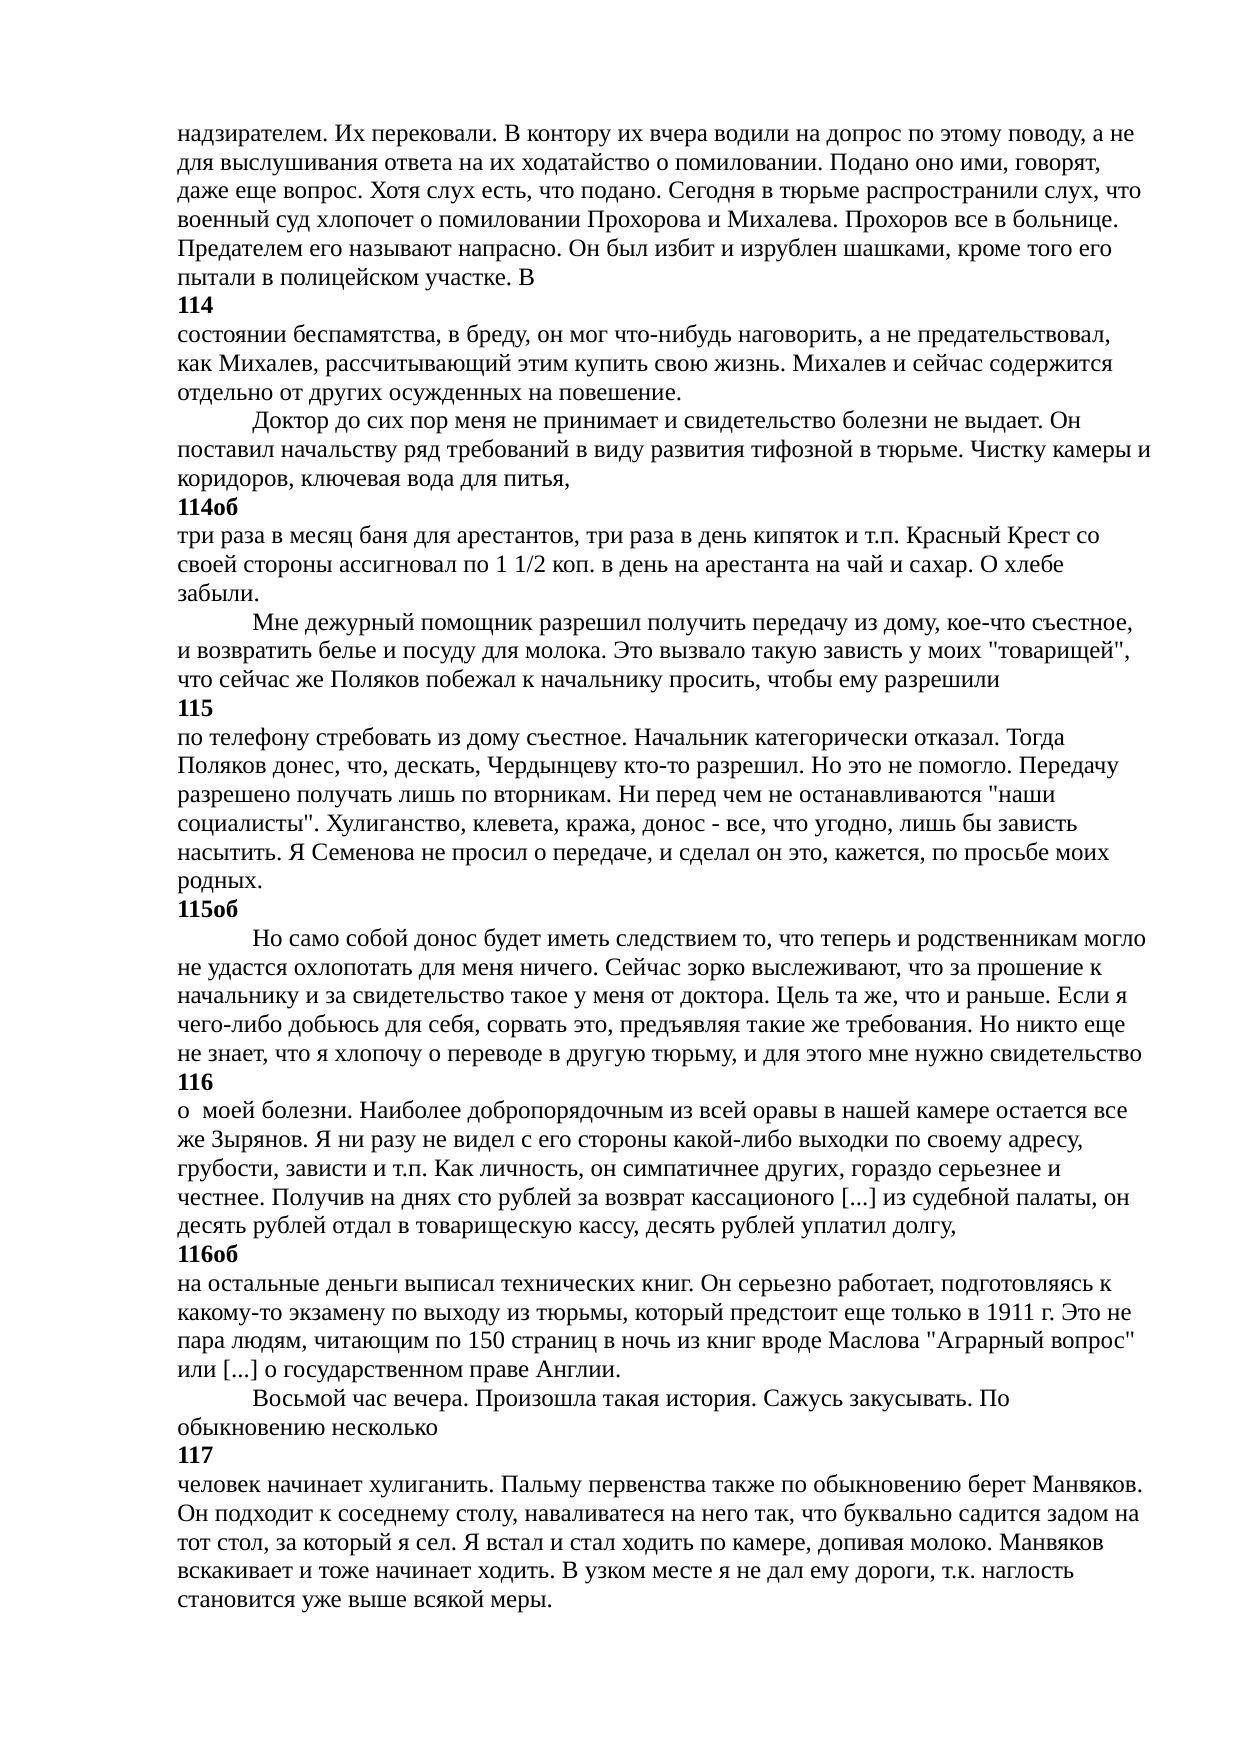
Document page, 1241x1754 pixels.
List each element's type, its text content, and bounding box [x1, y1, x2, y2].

text 116 [177, 1067, 1152, 1096]
text Но само собой донос будет иметь следствием то, что теперь и родственникам могло не удастся охлопотать для меня ничего. Сейчас зорко выслеживают, что за прошение к начальнику и за свидетельство такое у меня от доктора. Цель та же, что и раньше. Если я чего-либо добьюсь для себя, сорвать это, предъявляя такие же требования. Но никто еще не знает, что я хлопочу о переводе в другую тюрьму, и для этого мне нужно свидетельство [177, 923, 1152, 1067]
text 114об [177, 492, 1152, 521]
text 115об [177, 894, 1152, 923]
text надзирателем. Их перековали. В контору их вчера водили на допрос по этому поводу, а не для выслушивания ответа на их ходатайство о помиловании. Подано оно ими, говорят, даже еще вопрос. Хотя слух есть, что подано. Сегодня в тюрьме распространили слух, что военный суд хлопочет о помиловании Прохорова и Михалева. Прохоров все в больнице. Предателем его называют напрасно. Он был избит и изрублен шашками, кроме того его пытали в полицейском участке. В [177, 118, 1152, 291]
text три раза в месяц баня для арестантов, три раза в день кипяток и т.п. Красный Крест со своей стороны ассигновал по 1 1/2 коп. в день на арестанта на чай и сахар. О хлебе забыли. [177, 521, 1152, 607]
text Доктор до сих пор меня не принимает и свидетельство болезни не выдает. Он поставил начальству ряд требований в виду развития тифозной в тюрьме. Чистку камеры и коридоров, ключевая вода для питья, [177, 406, 1152, 492]
text 117 [177, 1441, 1152, 1469]
text 114 [177, 291, 1152, 319]
text человек начинает хулиганить. Пальму первенства также по обыкновению берет Манвяков. Он подходит к соседнему столу, наваливатеся на него так, что буквально садится задом на тот стол, за который я сел. Я встал и стал ходить по камере, допивая молоко. Манвяков вскакивает и тоже начинает ходить. В узком месте я не дал ему дороги, т.к. наглость становится уже выше всякой меры. [177, 1469, 1152, 1613]
text на остальные деньги выписал технических книг. Он серьезно работает, подготовляясь к какому-то экзамену по выходу из тюрьмы, который предстоит еще только в 1911 г. Это не пара людям, читающим по 150 страниц в ночь из книг вроде Маслова "Аграрный вопрос" или [...] о государственном праве Англии. [177, 1268, 1152, 1383]
text состоянии беспамятства, в бреду, он мог что-нибудь наговорить, а не предательствовал, как Михалев, рассчитывающий этим купить свою жизнь. Михалев и сейчас содержится отдельно от других осужденных на повешение. [177, 319, 1152, 406]
text Мне дежурный помощник разрешил получить передачу из дому, кое-что съестное, и возвратить белье и посуду для молока. Это вызвало такую зависть у моих "товарищей", что сейчас же Поляков побежал к начальнику просить, чтобы ему разрешили [177, 607, 1152, 693]
text 115 [177, 693, 1152, 722]
text 116об [177, 1239, 1152, 1268]
text по телефону стребовать из дому съестное. Начальник категорически отказал. Тогда Поляков донес, что, дескать, Чердынцеву кто-то разрешил. Но это не помогло. Передачу разрешено получать лишь по вторникам. Ни перед чем не останавливаются "наши социалисты". Хулиганство, клевета, кража, донос - все, что угодно, лишь бы зависть насытить. Я Семенова не просил о передаче, и сделал он это, кажется, по просьбе моих родных. [177, 722, 1152, 894]
text о моей болезни. Наиболее добропорядочным из всей оравы в нашей камере остается все же Зырянов. Я ни разу не видел с его стороны какой-либо выходки по своему адресу, грубости, зависти и т.п. Как личность, он симпатичнее других, гораздо серьезнее и честнее. Получив на днях сто рублей за возврат кассационого [...] из судебной палаты, он десять рублей отдал в товарищескую кассу, десять рублей уплатил долгу, [177, 1096, 1152, 1239]
text Восьмой час вечера. Произошла такая история. Сажусь закусывать. По обыкновению несколько [177, 1383, 1152, 1441]
